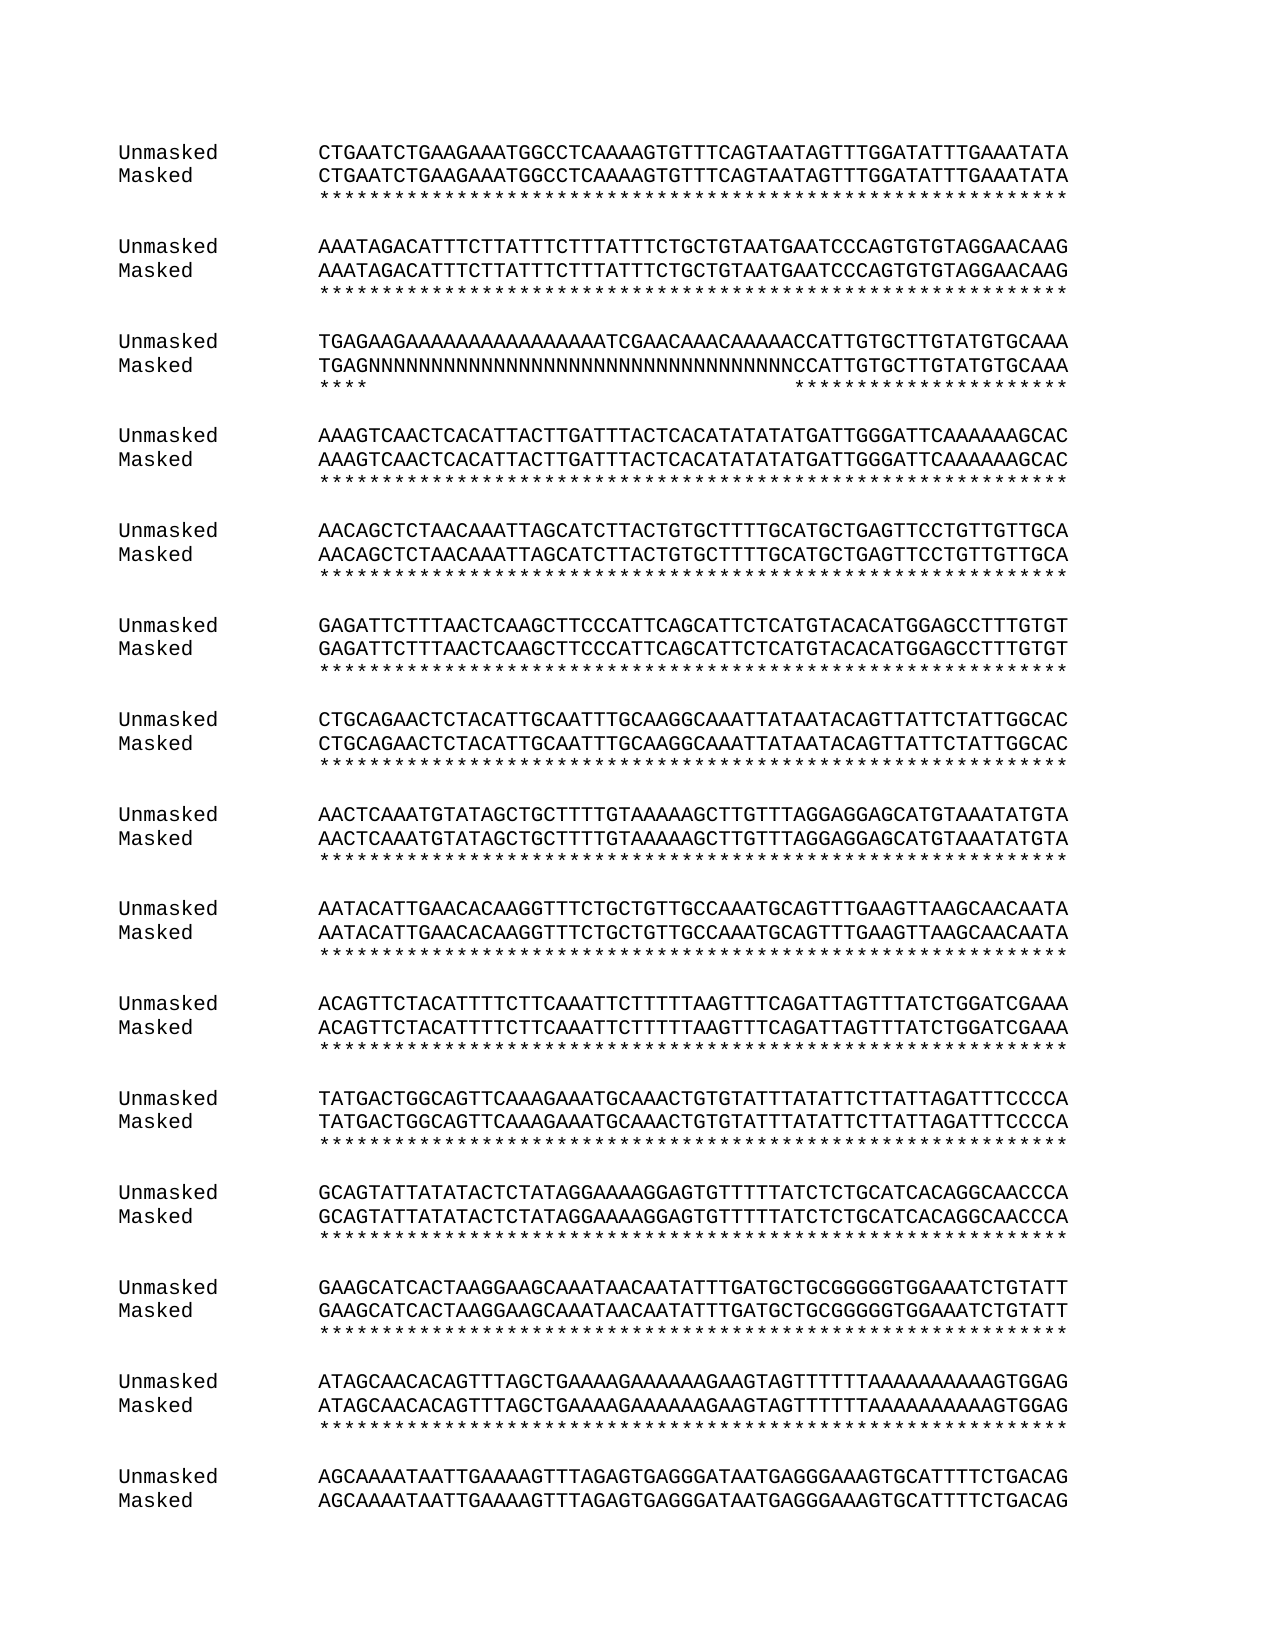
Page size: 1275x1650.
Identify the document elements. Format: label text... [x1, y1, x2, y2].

text **** ********************** [118, 378, 1157, 402]
text ************************************************************ [118, 1419, 1157, 1442]
text ************************************************************ [118, 757, 1157, 780]
text ************************************************************ [118, 1229, 1157, 1253]
text Unmasked GCAGTATTATATACTCTATAGGAAAAGGAGTGTTTTTATCTCTGCATCACAGGCAACCCA [118, 1182, 1157, 1206]
text Unmasked CTGCAGAACTCTACATTGCAATTTGCAAGGCAAATTATAATACAGTTATTCTATTGGCAC [118, 709, 1157, 733]
text Masked GAGATTCTTTAACTCAAGCTTCCCATTCAGCATTCTCATGTACACATGGAGCCTTTGTGT [118, 638, 1157, 662]
text Unmasked GAGATTCTTTAACTCAAGCTTCCCATTCAGCATTCTCATGTACACATGGAGCCTTTGTGT [118, 615, 1157, 638]
text Unmasked GAAGCATCACTAAGGAAGCAAATAACAATATTTGATGCTGCGGGGGTGGAAATCTGTATT [118, 1277, 1157, 1300]
text Masked AACAGCTCTAACAAATTAGCATCTTACTGTGCTTTTGCATGCTGAGTTCCTGTTGTTGCA [118, 544, 1157, 567]
text Masked AGCAAAATAATTGAAAAGTTTAGAGTGAGGGATAATGAGGGAAAGTGCATTTTCTGACAG [118, 1489, 1157, 1513]
text Unmasked ACAGTTCTACATTTTCTTCAAATTCTTTTTAAGTTTCAGATTAGTTTATCTGGATCGAAA [118, 993, 1157, 1017]
text Masked ACAGTTCTACATTTTCTTCAAATTCTTTTTAAGTTTCAGATTAGTTTATCTGGATCGAAA [118, 1017, 1157, 1040]
text Unmasked AACAGCTCTAACAAATTAGCATCTTACTGTGCTTTTGCATGCTGAGTTCCTGTTGTTGCA [118, 520, 1157, 544]
text ************************************************************ [118, 189, 1157, 213]
text Unmasked AATACATTGAACACAAGGTTTCTGCTGTTGCCAAATGCAGTTTGAAGTTAAGCAACAATA [118, 898, 1157, 922]
text ************************************************************ [118, 567, 1157, 591]
text ************************************************************ [118, 473, 1157, 496]
text Unmasked AAAGTCAACTCACATTACTTGATTTACTCACATATATATGATTGGGATTCAAAAAAGCAC [118, 426, 1157, 449]
text ************************************************************ [118, 284, 1157, 307]
text Masked TGAGNNNNNNNNNNNNNNNNNNNNNNNNNNNNNNNNNNCCATTGTGCTTGTATGTGCAAA [118, 354, 1157, 378]
text Masked AACTCAAATGTATAGCTGCTTTTGTAAAAAGCTTGTTTAGGAGGAGCATGTAAATATGTA [118, 827, 1157, 851]
text Masked AATACATTGAACACAAGGTTTCTGCTGTTGCCAAATGCAGTTTGAAGTTAAGCAACAATA [118, 922, 1157, 946]
text ************************************************************ [118, 662, 1157, 686]
text ************************************************************ [118, 946, 1157, 969]
text Masked TATGACTGGCAGTTCAAAGAAATGCAAACTGTGTATTTATATTCTTATTAGATTTCCCCA [118, 1111, 1157, 1135]
text ************************************************************ [118, 851, 1157, 875]
text Unmasked AAATAGACATTTCTTATTTCTTTATTTCTGCTGTAATGAATCCCAGTGTGTAGGAACAAG [118, 236, 1157, 260]
text Unmasked AGCAAAATAATTGAAAAGTTTAGAGTGAGGGATAATGAGGGAAAGTGCATTTTCTGACAG [118, 1466, 1157, 1489]
text ************************************************************ [118, 1135, 1157, 1158]
text Masked CTGAATCTGAAGAAATGGCCTCAAAAGTGTTTCAGTAATAGTTTGGATATTTGAAATATA [118, 165, 1157, 189]
text Masked GCAGTATTATATACTCTATAGGAAAAGGAGTGTTTTTATCTCTGCATCACAGGCAACCCA [118, 1206, 1157, 1229]
text ************************************************************ [118, 1040, 1157, 1064]
text Masked AAAGTCAACTCACATTACTTGATTTACTCACATATATATGATTGGGATTCAAAAAAGCAC [118, 449, 1157, 473]
text Unmasked CTGAATCTGAAGAAATGGCCTCAAAAGTGTTTCAGTAATAGTTTGGATATTTGAAATATA [118, 142, 1157, 165]
text Masked AAATAGACATTTCTTATTTCTTTATTTCTGCTGTAATGAATCCCAGTGTGTAGGAACAAG [118, 260, 1157, 284]
text Unmasked TGAGAAGAAAAAAAAAAAAAAAATCGAACAAACAAAAACCATTGTGCTTGTATGTGCAAA [118, 331, 1157, 354]
text Unmasked AACTCAAATGTATAGCTGCTTTTGTAAAAAGCTTGTTTAGGAGGAGCATGTAAATATGTA [118, 804, 1157, 827]
text Masked ATAGCAACACAGTTTAGCTGAAAAGAAAAAAGAAGTAGTTTTTTAAAAAAAAAAGTGGAG [118, 1395, 1157, 1419]
text Unmasked TATGACTGGCAGTTCAAAGAAATGCAAACTGTGTATTTATATTCTTATTAGATTTCCCCA [118, 1088, 1157, 1111]
text Unmasked ATAGCAACACAGTTTAGCTGAAAAGAAAAAAGAAGTAGTTTTTTAAAAAAAAAAGTGGAG [118, 1371, 1157, 1395]
text Masked GAAGCATCACTAAGGAAGCAAATAACAATATTTGATGCTGCGGGGGTGGAAATCTGTATT [118, 1300, 1157, 1324]
text Masked CTGCAGAACTCTACATTGCAATTTGCAAGGCAAATTATAATACAGTTATTCTATTGGCAC [118, 733, 1157, 757]
text ************************************************************ [118, 1324, 1157, 1348]
